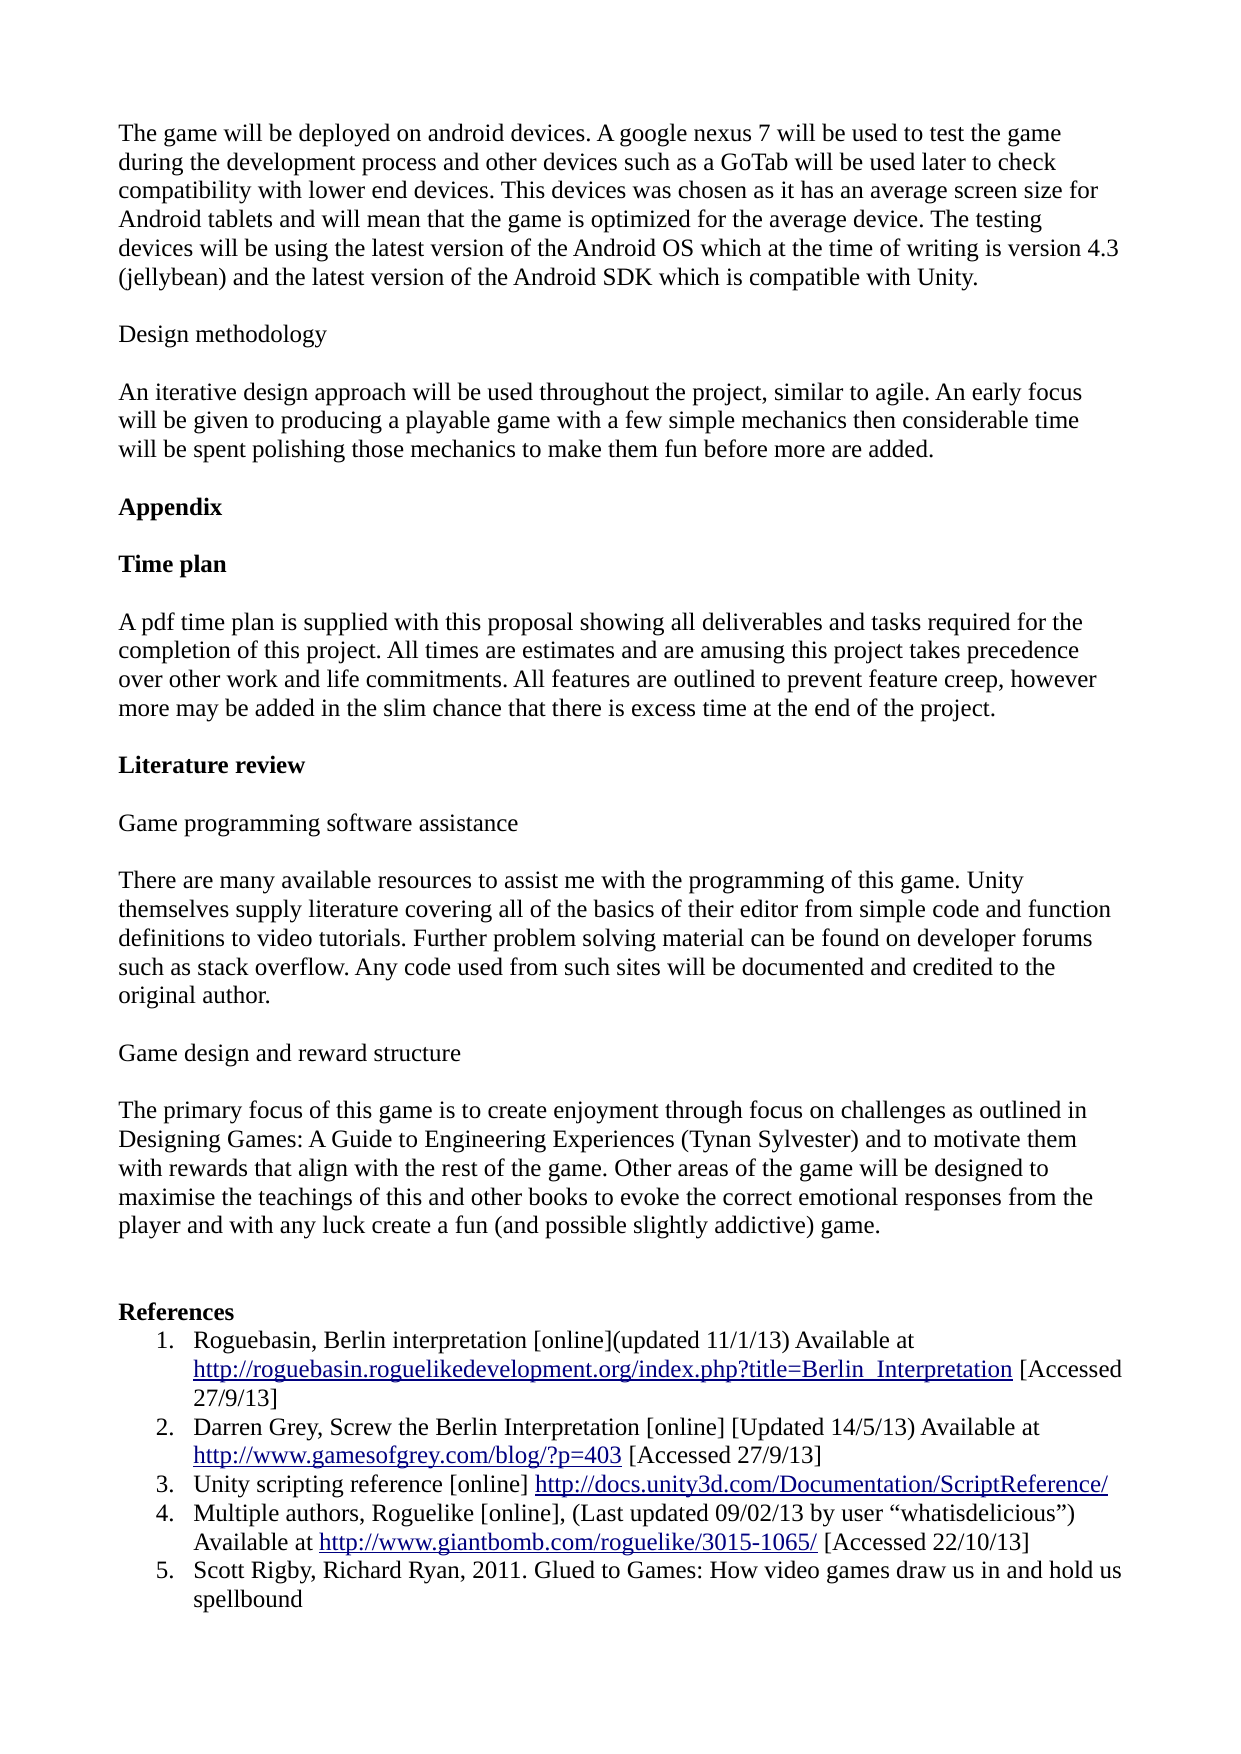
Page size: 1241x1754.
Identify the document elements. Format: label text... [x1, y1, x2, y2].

text Literature review [118, 751, 1122, 779]
text Game programming software assistance [118, 808, 1122, 837]
text The primary focus of this game is to create enjoyment through focus on challenges as outlined in Designing Games: A Guide to Engineering Experiences (Tynan Sylvester) and to motivate them with rewards that align with the rest of the game. Other areas of the game will be designed to maximise the teachings of this and other books to evoke the correct emotional responses from the player and with any luck create a fun (and possible slightly addictive) game. [118, 1096, 1122, 1239]
list Roguebasin, Berlin interpretation [online](updated 11/1/13) Available at http://roguebasin.roguelikedevelopment.org/index.php?title=Berlin_Interpretation [Accessed 27/9/13] [156, 1326, 1122, 1412]
list Unity scripting reference [online] http://docs.unity3d.com/Documentation/ScriptReference/ [156, 1469, 1122, 1498]
list Darren Grey, Screw the Berlin Interpretation [online] [Updated 14/5/13) Available at http://www.gamesofgrey.com/blog/?p=403 [Accessed 27/9/13] [156, 1412, 1122, 1469]
list Scott Rigby, Richard Ryan, 2011. Glued to Games: How video games draw us in and hold us spellbound [156, 1556, 1122, 1613]
text Appendix [118, 492, 1122, 521]
text A pdf time plan is supplied with this proposal showing all deliverables and tasks required for the completion of this project. All times are estimates and are amusing this project takes precedence over other work and life commitments. All features are outlined to prevent feature creep, however more may be added in the slim chance that there is excess time at the end of the project. [118, 607, 1122, 722]
text Time plan [118, 549, 1122, 578]
text Design methodology [118, 319, 1122, 348]
text References [118, 1297, 1122, 1326]
text The game will be deployed on android devices. A google nexus 7 will be used to test the game during the development process and other devices such as a GoTab will be used later to check compatibility with lower end devices. This devices was chosen as it has an average screen size for Android tablets and will mean that the game is optimized for the average device. The testing devices will be using the latest version of the Android OS which at the time of writing is version 4.3 (jellybean) and the latest version of the Android SDK which is compatible with Unity. [118, 118, 1122, 291]
text Game design and reward structure [118, 1038, 1122, 1067]
text There are many available resources to assist me with the programming of this game. Unity themselves supply literature covering all of the basics of their editor from simple code and function definitions to video tutorials. Further problem solving material can be found on developer forums such as stack overflow. Any code used from such sites will be documented and credited to the original author. [118, 866, 1122, 1009]
list Multiple authors, Roguelike [online], (Last updated 09/02/13 by user “whatisdelicious”) Available at http://www.giantbomb.com/roguelike/3015-1065/ [Accessed 22/10/13] [156, 1498, 1122, 1556]
text An iterative design approach will be used throughout the project, similar to agile. An early focus will be given to producing a playable game with a few simple mechanics then considerable time will be spent polishing those mechanics to make them fun before more are added. [118, 377, 1122, 463]
